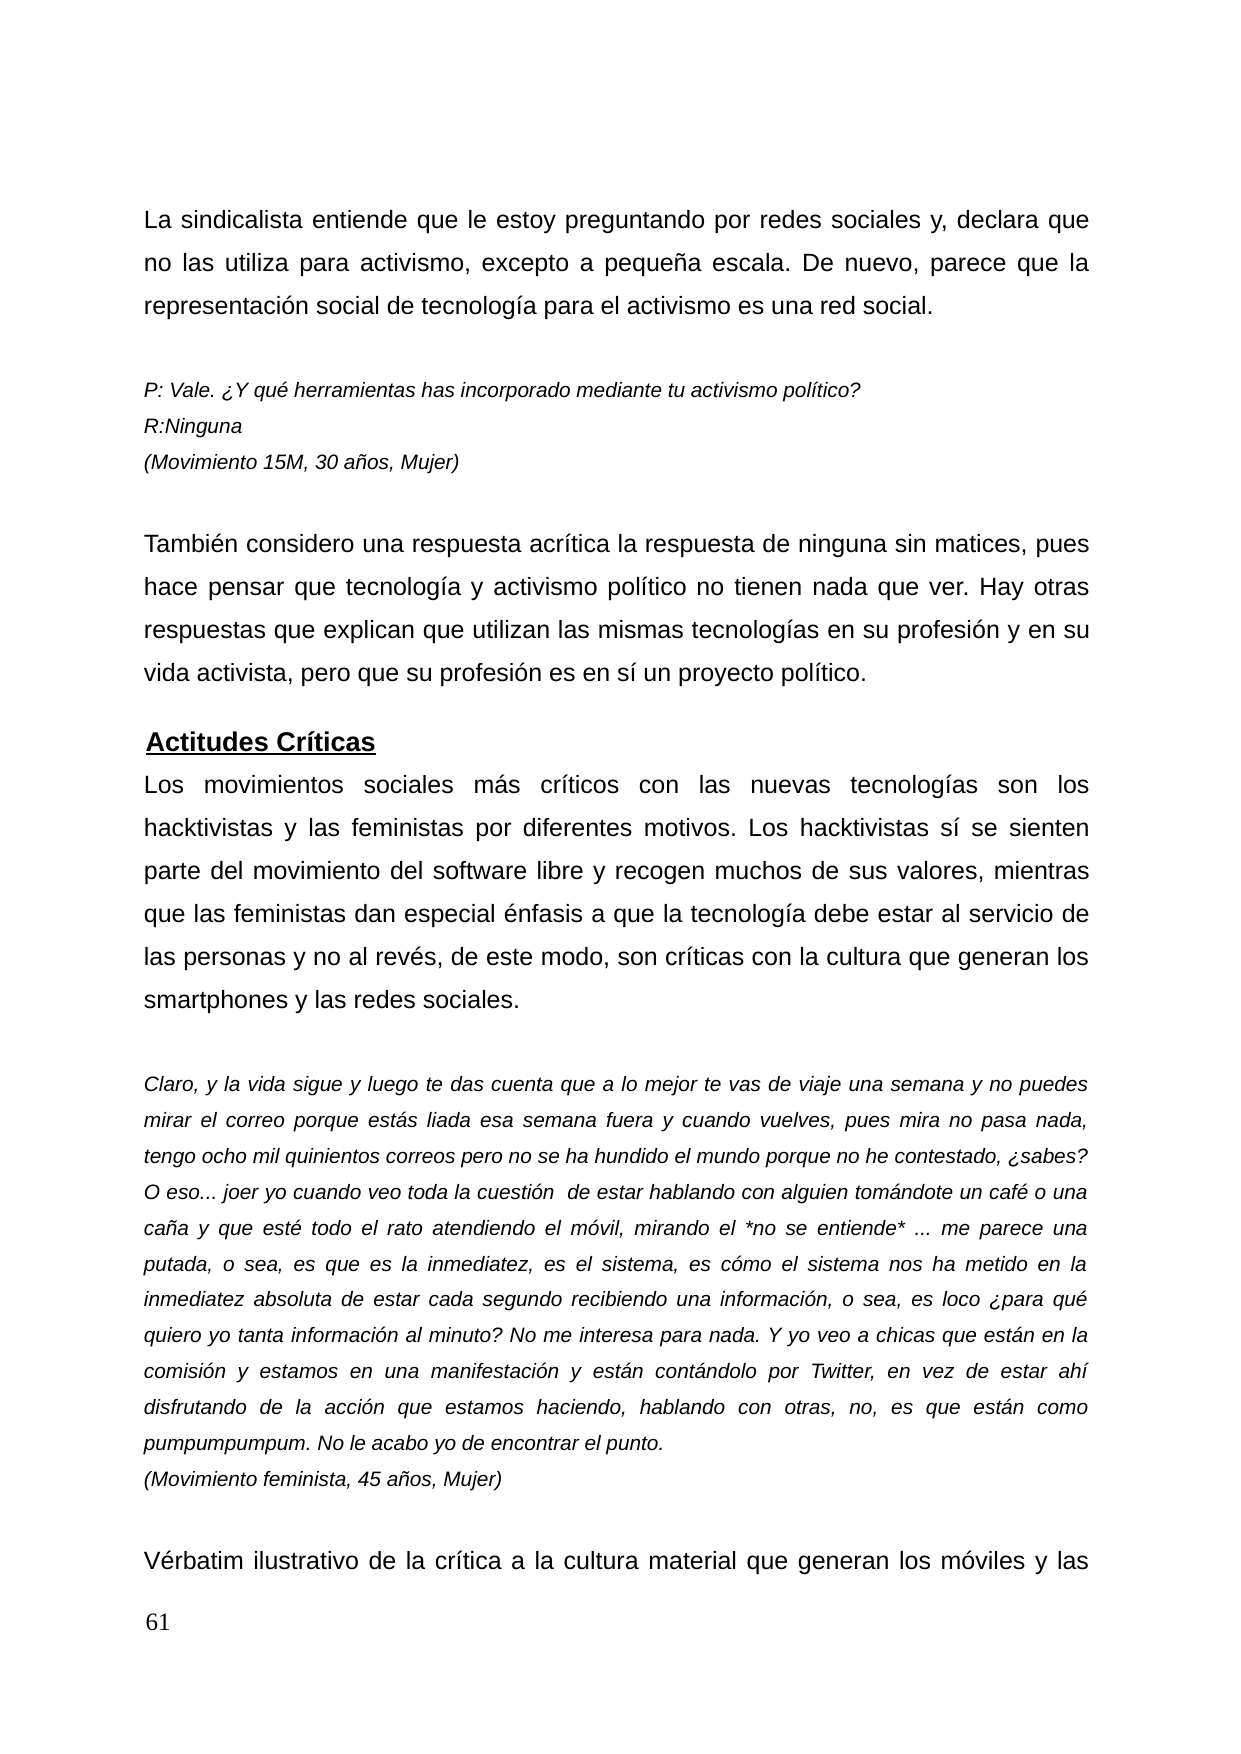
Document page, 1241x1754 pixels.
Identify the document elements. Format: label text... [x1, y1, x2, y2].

subtitle Actitudes Críticas [145, 726, 1092, 757]
text P: Vale. ¿Y qué herramientas has incorporado mediante tu activismo político? [144, 378, 1092, 402]
text La sindicalista entiende que le estoy preguntando por redes sociales y, declara que no las utiliza para activismo, excepto a pequeña escala. De nuevo, parece que la representación social de tecnología para el activismo es una red social. [144, 205, 1092, 320]
text Claro, y la vida sigue y luego te das cuenta que a lo mejor te vas de viaje una semana y no puedes mirar el correo porque estás liada esa semana fuera y cuando vuelves, pues mira no pasa nada, tengo ocho mil quinientos correos pero no se ha hundido el mundo porque no he contestado, ¿sabes? O eso... joer yo cuando veo toda la cuestión de estar hablando con alguien tomándote un café o una caña y que esté todo el rato atendiendo el móvil, mirando el *no se entiende* ... me parece una putada, o sea, es que es la inmediatez, es el sistema, es cómo el sistema nos ha metido en la inmediatez absoluta de estar cada segundo recibiendo una información, o sea, es loco ¿para qué quiero yo tanta información al minuto? No me interesa para nada. Y yo veo a chicas que están en la comisión y estamos en una manifestación y están contándolo por Twitter, en vez de estar ahí disfrutando de la acción que estamos haciendo, hablando con otras, no, es que están como pumpumpumpum. No le acabo yo de encontrar el punto. [144, 1072, 1092, 1455]
text Vérbatim ilustrativo de la crítica a la cultura material que generan los móviles y las [144, 1546, 1092, 1575]
text (Movimiento feminista, 45 años, Mujer) [144, 1467, 1092, 1491]
text Los movimientos sociales más críticos con las nuevas tecnologías son los hacktivistas y las feministas por diferentes motivos. Los hacktivistas sí se sienten parte del movimiento del software libre y recogen muchos de sus valores, mientras que las feministas dan especial énfasis a que la tecnología debe estar al servicio de las personas y no al revés, de este modo, son críticas con la cultura que generan los smartphones y las redes sociales. [144, 770, 1092, 1014]
text También considero una respuesta acrítica la respuesta de ninguna sin matices, pues hace pensar que tecnología y activismo político no tienen nada que ver. Hay otras respuestas que explican que utilizan las mismas tecnologías en su profesión y en su vida activista, pero que su profesión es en sí un proyecto político. [144, 528, 1092, 687]
text R:Ninguna [144, 413, 1092, 437]
text (Movimiento 15M, 30 años, Mujer) [144, 449, 1092, 473]
